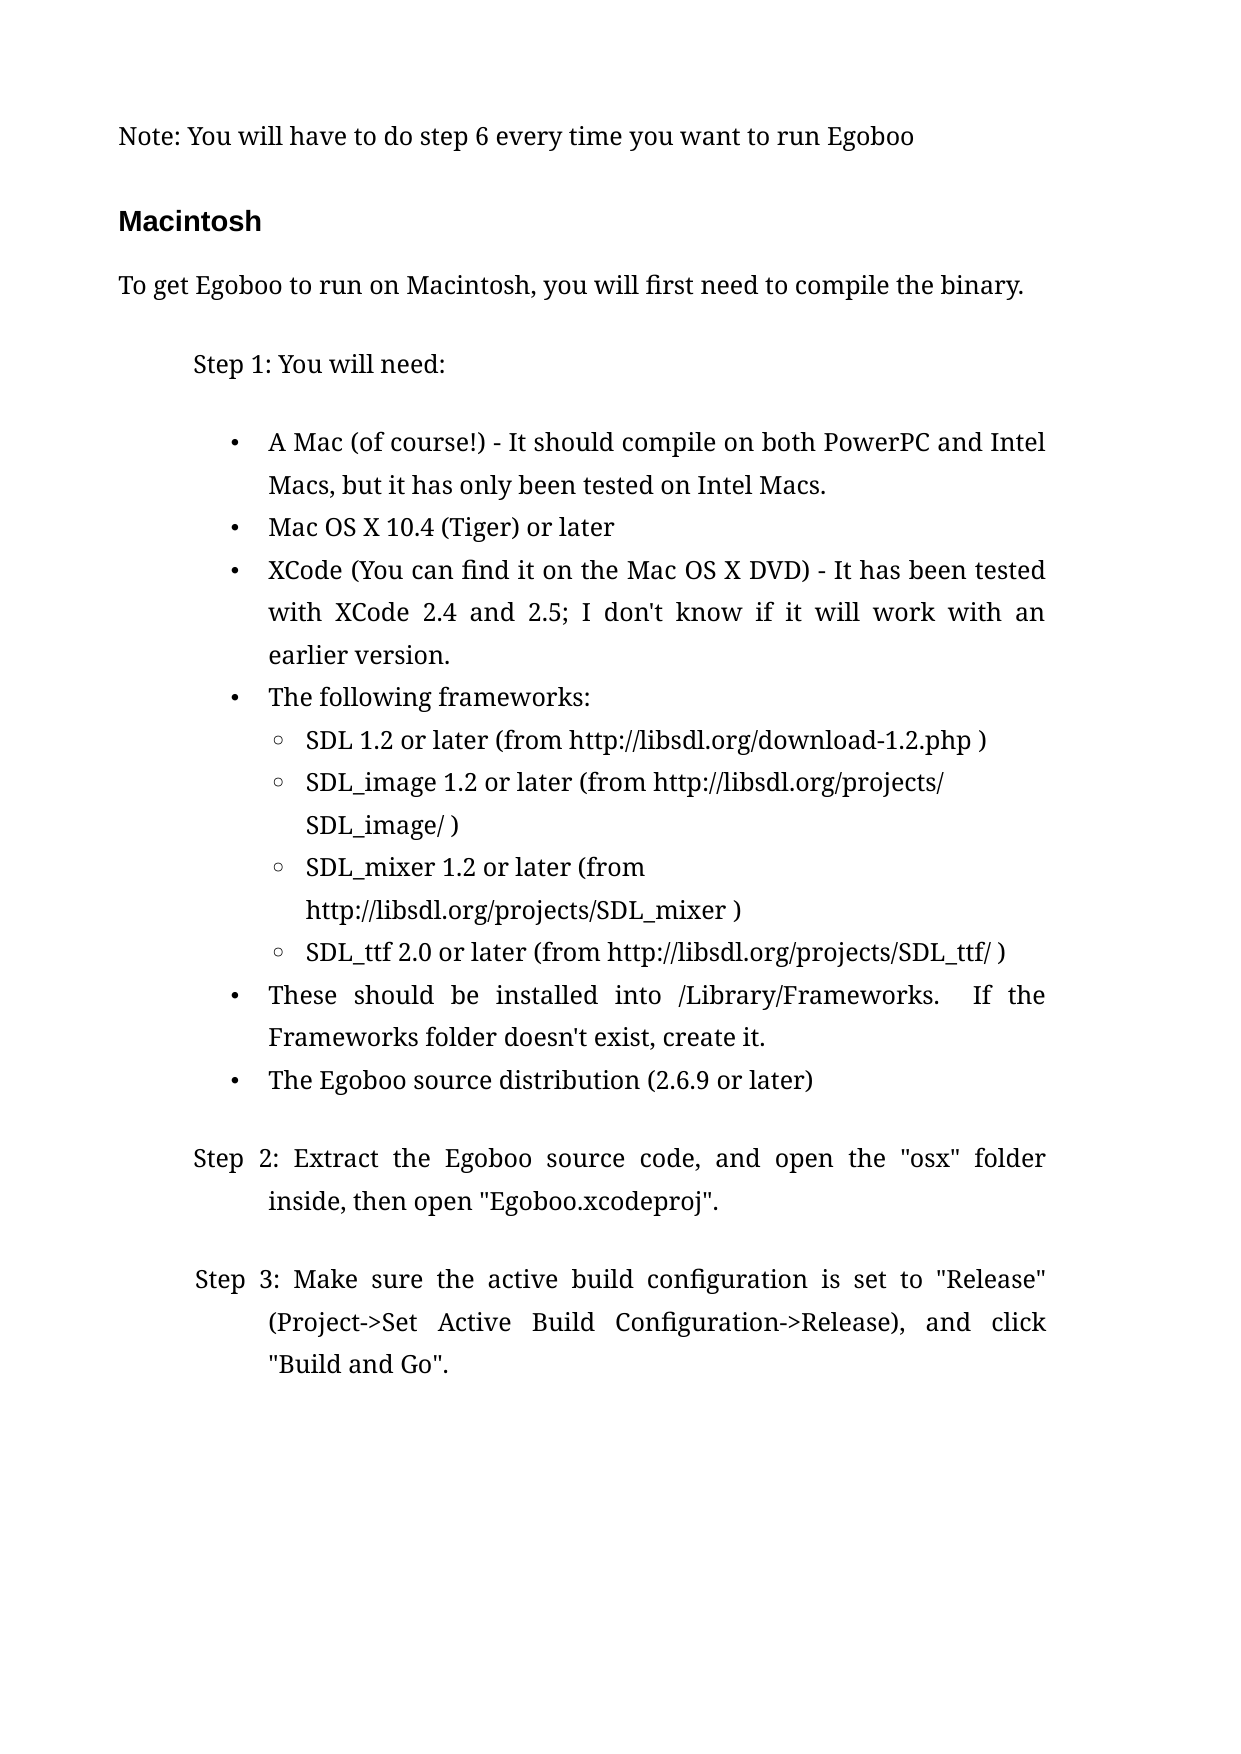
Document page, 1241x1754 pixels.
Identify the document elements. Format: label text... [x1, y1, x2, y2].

list The following frameworks: [231, 680, 1047, 714]
list A Mac (of course!) - It should compile on both PowerPC and Intel Macs, but it has only been tested on Intel Macs. [231, 425, 1047, 501]
list XCode (You can find it on the Mac OS X DVD) - It has been tested with XCode 2.4 and 2.5; I don't know if it will work with an earlier version. [231, 552, 1047, 671]
text To get Egoboo to run on Macintosh, you will first need to compile the binary. [118, 268, 1122, 302]
list SDL 1.2 or later (from http://libsdl.org/download-1.2.php ) [268, 722, 1047, 756]
list Mac OS X 10.4 (Tiger) or later [231, 510, 1047, 544]
subtitle Macintosh [118, 204, 1122, 237]
text Step 3: Make sure the active build configuration is set to "Release" (Project->Set Active Build Configuration->Release), and click "Build and Go". [195, 1262, 1047, 1381]
text Step 2: Extract the Egoboo source code, and open the "osx" folder inside, then open "Egoboo.xcodeproj". [193, 1141, 1047, 1217]
list SDL_mixer 1.2 or later (from http://libsdl.org/projects/SDL_mixer ) [268, 850, 1047, 926]
text Step 1: You will need: [193, 346, 1047, 380]
list SDL_image 1.2 or later (from http://libsdl.org/projects/ SDL_image/ ) [268, 765, 1047, 841]
list SDL_ttf 2.0 or later (from http://libsdl.org/projects/SDL_ttf/ ) [268, 935, 1047, 969]
list Note: You will have to do step 6 every time you want to run Egoboo [118, 118, 1122, 152]
list The Egoboo source distribution (2.6.9 or later) [231, 1062, 1047, 1096]
list These should be installed into /Library/Frameworks. If the Frameworks folder doesn't exist, create it. [231, 977, 1047, 1054]
